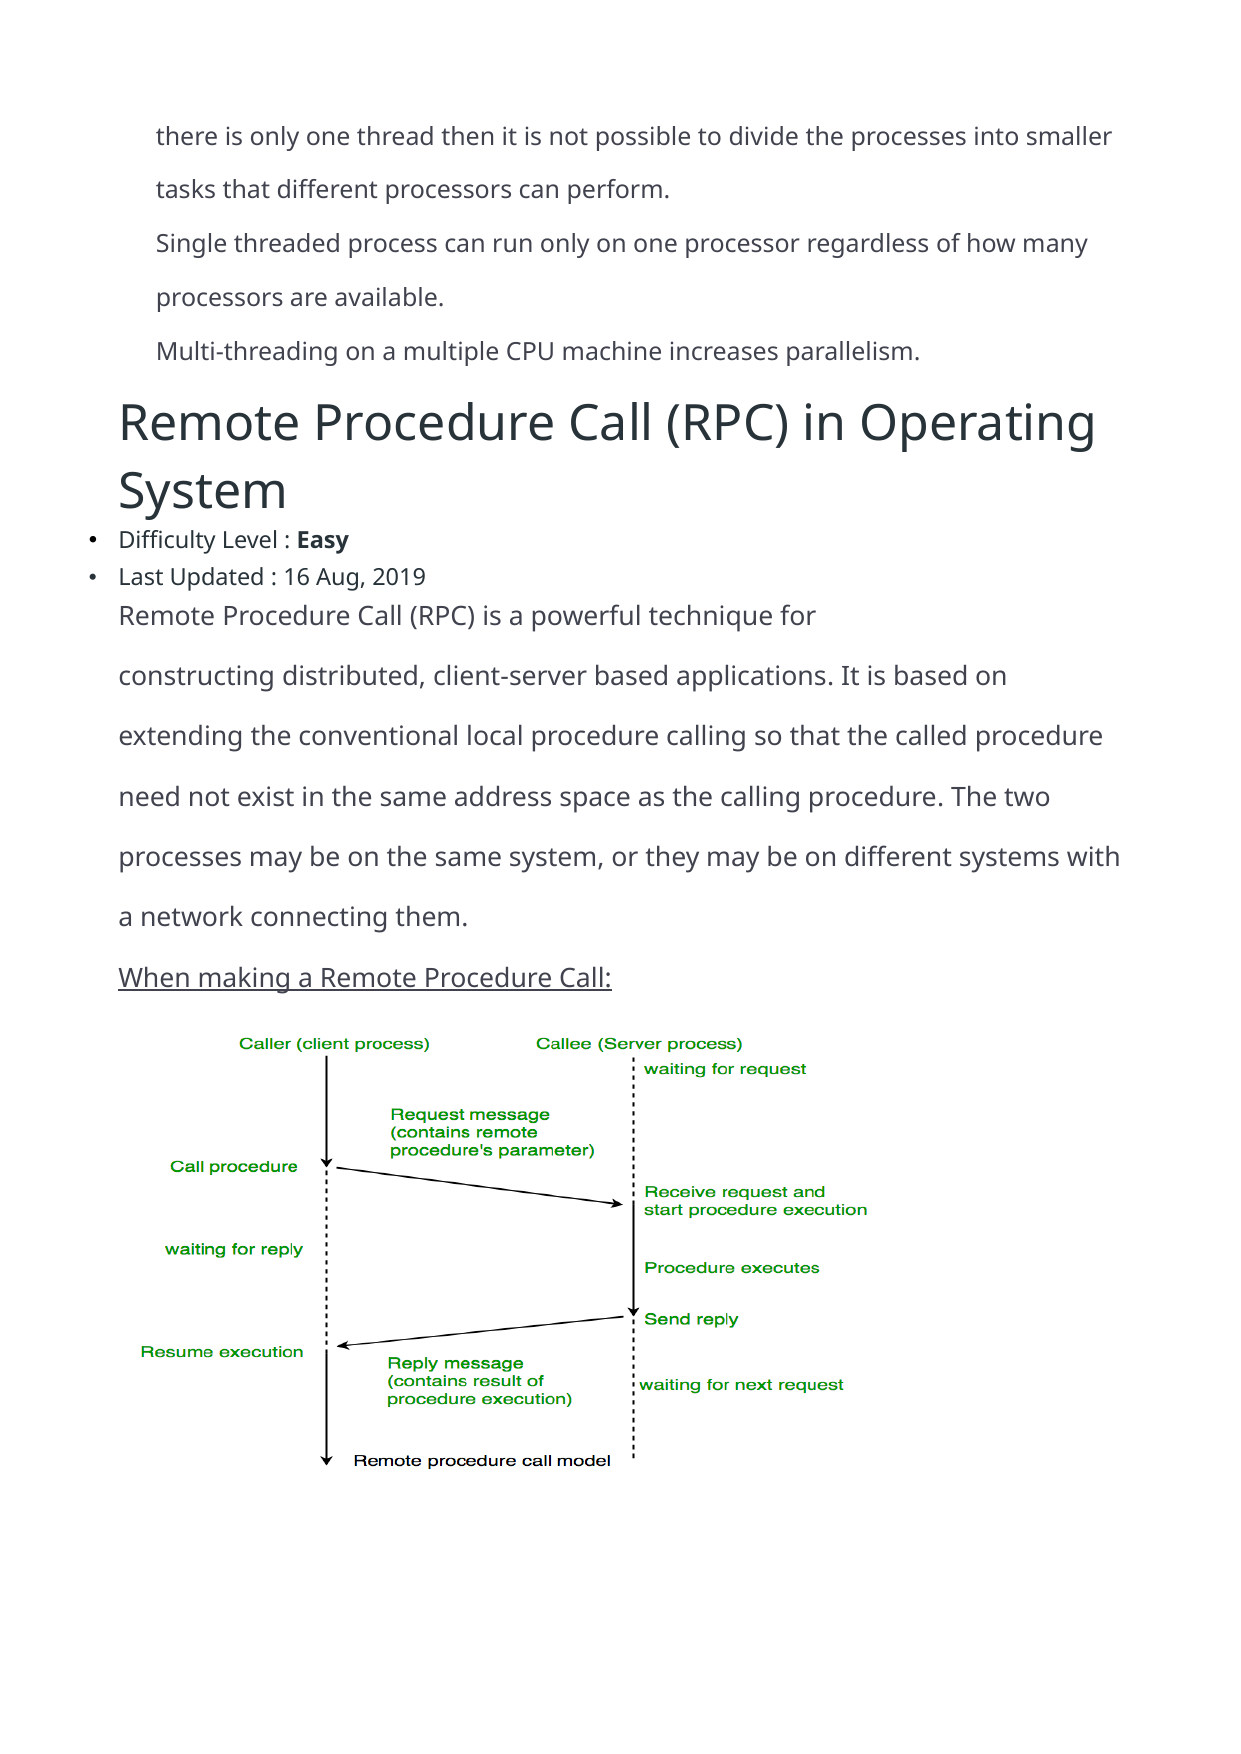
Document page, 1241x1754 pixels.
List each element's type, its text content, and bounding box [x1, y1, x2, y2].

text Remote Procedure Call (RPC) is a powerful technique for constructing distributed, client-server based applications. It is based on extending the conventional local procedure calling so that the called procedure need not exist in the same address space as the calling procedure. The two processes may be on the same system, or they may be on different systems with a network connecting them. [118, 597, 1122, 934]
list there is only one thread then it is not possible to divide the processes into smaller tasks that different processors can perform. Single threaded process can run only on one processor regardless of how many processors are available. Multi-threading on a multiple CPU machine increases parallelism. [156, 118, 1122, 367]
list Difficulty Level : Easy [118, 523, 1122, 555]
picture [118, 1018, 900, 1488]
list Last Updated : 16 Aug, 2019 [118, 560, 1122, 592]
text When making a Remote Procedure Call: [118, 958, 1122, 995]
text Remote Procedure Call (RPC) in Operating System [118, 387, 1122, 523]
